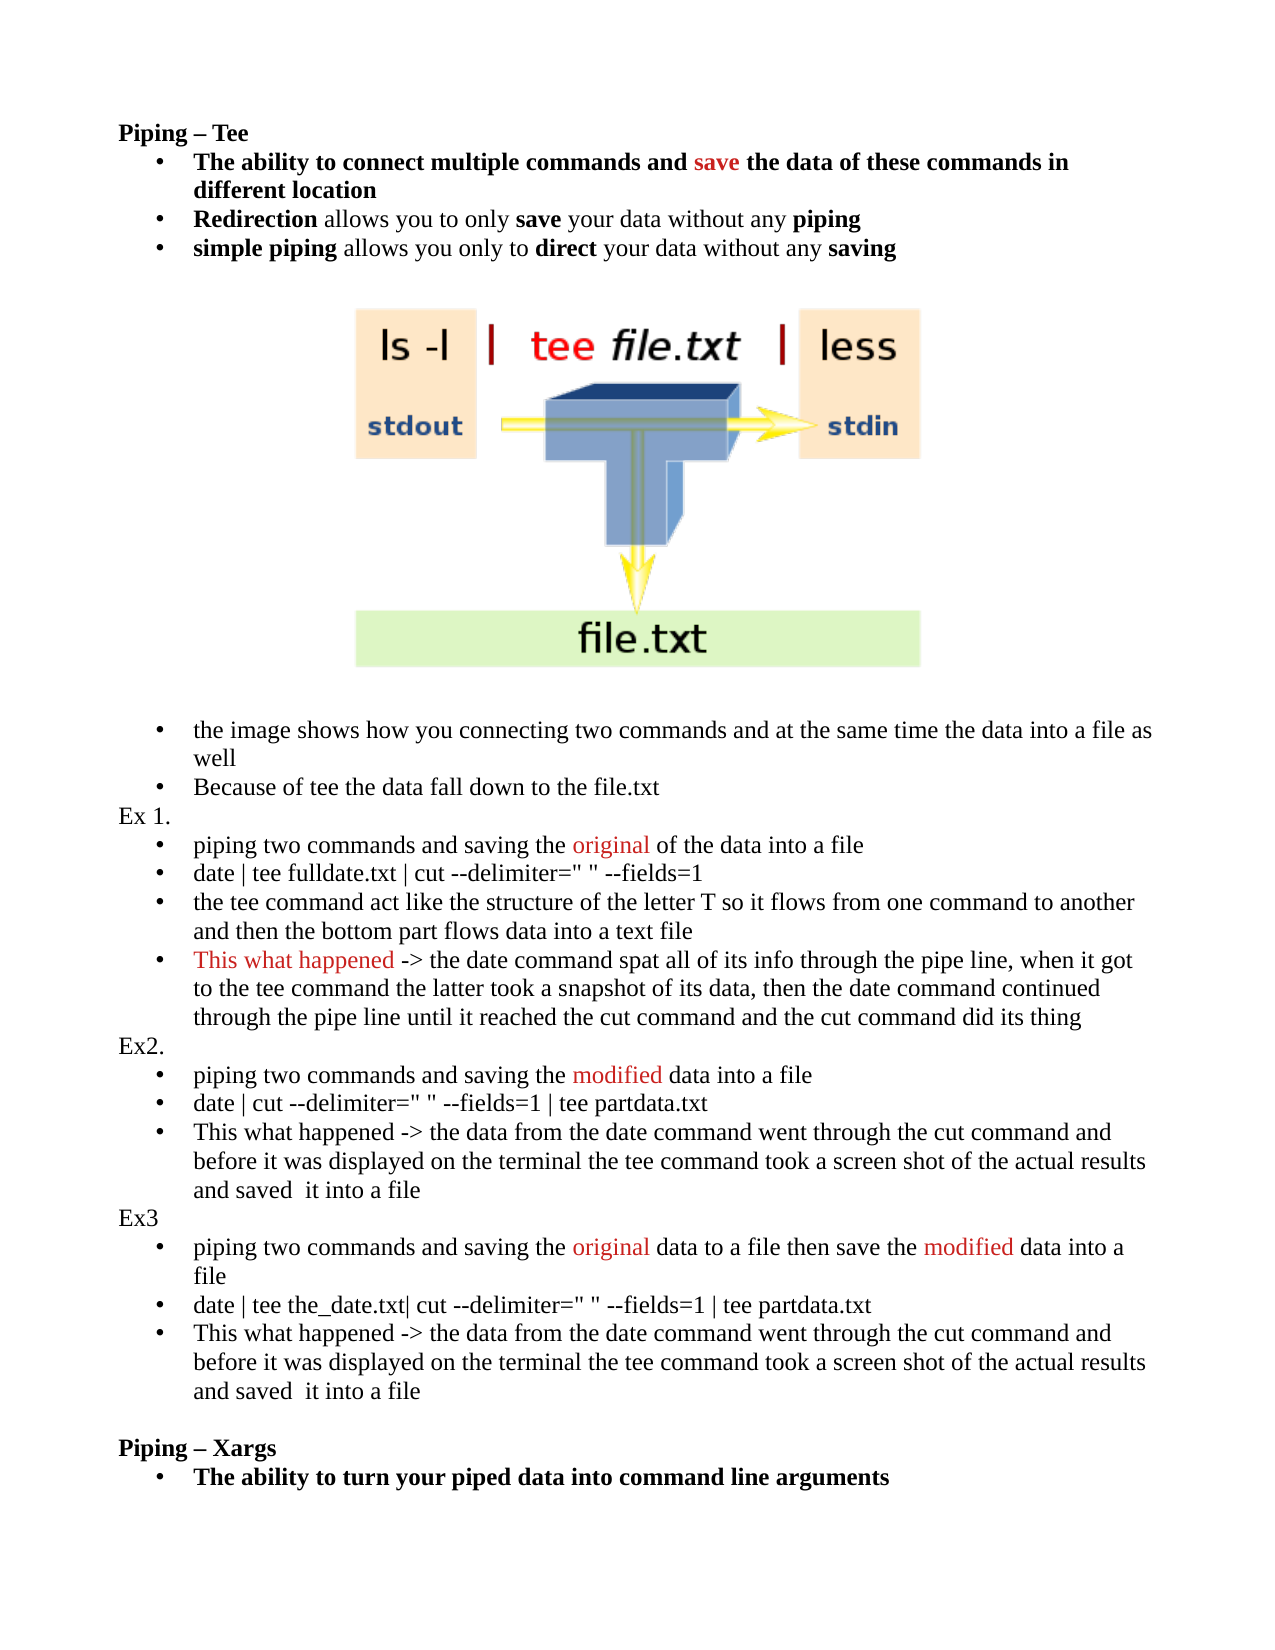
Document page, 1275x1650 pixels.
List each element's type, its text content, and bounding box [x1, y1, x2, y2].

list Because of tee the data fall down to the file.txt [156, 772, 1157, 801]
list date | cut --delimiter=" " --fields=1 | tee partdata.txt [156, 1088, 1157, 1117]
list piping two commands and saving the original of the data into a file [156, 830, 1157, 858]
text Ex 1. [118, 801, 1157, 830]
list This what happened -> the data from the date command went through the cut command and before it was displayed on the terminal the tee command took a screen shot of the actual results and saved it into a file [156, 1117, 1157, 1203]
text Piping – Xargs [118, 1433, 1157, 1462]
picture [325, 290, 951, 686]
list date | tee fulldate.txt | cut --delimiter=" " --fields=1 [156, 858, 1157, 887]
text Piping – Tee [118, 118, 1157, 147]
text Ex3 [118, 1203, 1157, 1232]
list simple piping allows you only to direct your data without any saving [156, 233, 1157, 262]
list piping two commands and saving the original data to a file then save the modified data into a file [156, 1232, 1157, 1290]
list date | tee the_date.txt| cut --delimiter=" " --fields=1 | tee partdata.txt [156, 1290, 1157, 1318]
list the tee command act like the structure of the letter T so it flows from one command to another and then the bottom part flows data into a text file [156, 887, 1157, 945]
list This what happened -> the data from the date command went through the cut command and before it was displayed on the terminal the tee command took a screen shot of the actual results and saved it into a file [156, 1318, 1157, 1405]
list The ability to turn your piped data into command line arguments [156, 1462, 1157, 1491]
list The ability to connect multiple commands and save the data of these commands in different location [156, 147, 1157, 204]
text Ex2. [118, 1031, 1157, 1060]
list Redirection allows you to only save your data without any piping [156, 204, 1157, 233]
list This what happened -> the date command spat all of its info through the pipe line, when it got to the tee command the latter took a snapshot of its data, then the date command continued through the pipe line until it reached the cut command and the cut command did its thing [156, 945, 1157, 1031]
list the image shows how you connecting two commands and at the same time the data into a file as well [156, 715, 1157, 772]
list piping two commands and saving the modified data into a file [156, 1060, 1157, 1088]
